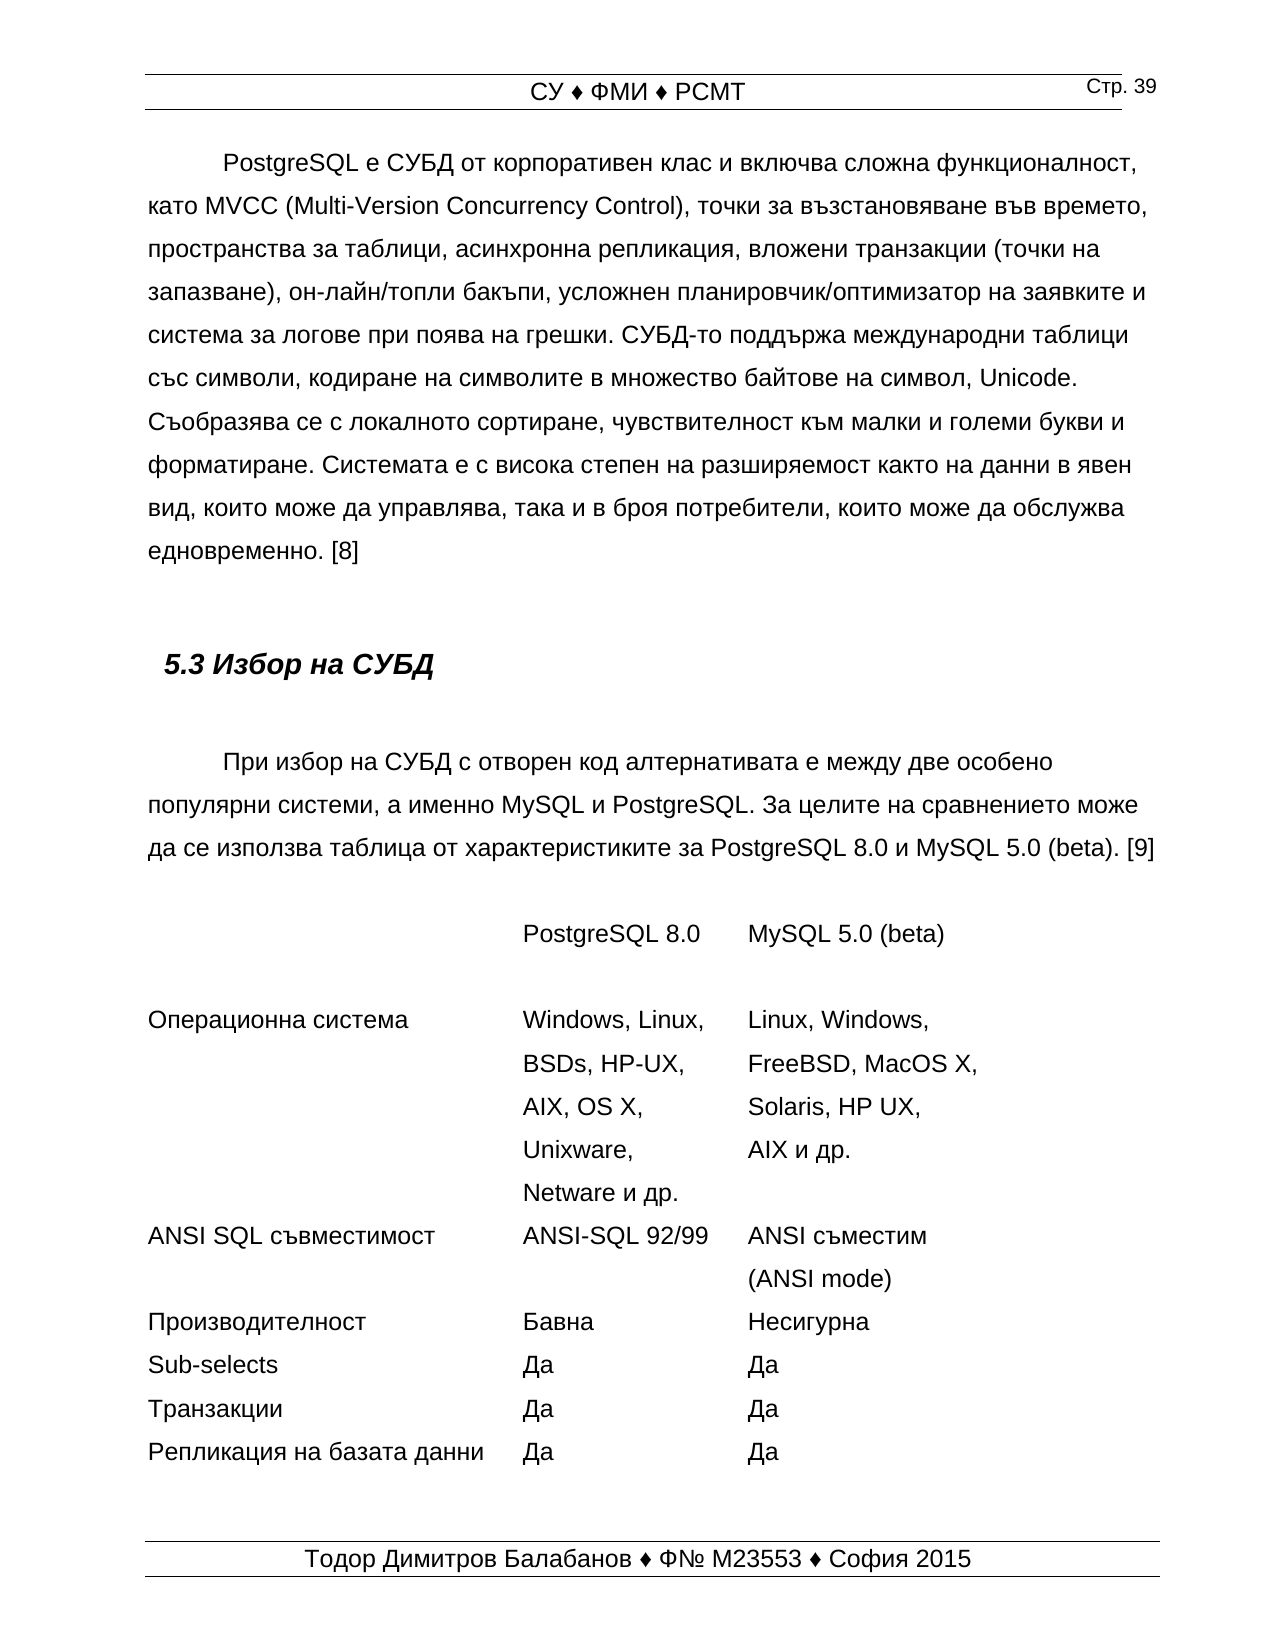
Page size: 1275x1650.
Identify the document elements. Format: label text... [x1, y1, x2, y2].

text Репликация на базата данни Да Да [148, 1437, 1157, 1466]
text AIX, OS X, Solaris, HP UX, [148, 1092, 1157, 1121]
text Операционна система Windows, Linux, Linux, Windows, [148, 1006, 1157, 1034]
text BSDs, HP-UX, FreeBSD, MacOS X, [148, 1049, 1157, 1077]
text Производителност Бавна Несигурна [148, 1307, 1157, 1336]
text Транзакции Да Да [148, 1394, 1157, 1422]
text Unixware, AIX и др. [148, 1135, 1157, 1164]
text PostgreSQL 8.0 MySQL 5.0 (beta) [148, 919, 1157, 948]
text Sub-selects Да Да [148, 1351, 1157, 1379]
text При избор на СУБД с отворен код алтернативата е между две особено популярни системи, а именно MySQL и PostgreSQL. За целите на сравнението може да се използва таблица от характеристиките за PostgreSQL 8.0 и MySQL 5.0 (beta). [9] [148, 747, 1157, 862]
subtitle 5.3 Избор на СУБД [148, 647, 1157, 681]
text Netware и др. [148, 1178, 1157, 1207]
text ANSI SQL съвместимост ANSI-SQL 92/99 ANSI съместим [148, 1221, 1157, 1250]
text PostgreSQL е СУБД от корпоративен клас и включва сложна функционалност, като MVCC (Multi-Version Concurrency Control), точки за възстановяване във времето, пространства за таблици, асинхронна репликация, вложени транзакции (точки на запазване), он-лайн/топли бакъпи, усложнен планировчик/оптимизатор на заявките и система за логове при поява на грешки. СУБД-то поддържа международни таблици със символи, кодиране на символите в множество байтове на символ, Unicode. Съобразява се с локалното сортиране, чувствителност към малки и големи букви и форматиране. Системата е с висока степен на разширяемост както на данни в явен вид, които може да управлява, така и в броя потребители, които може да обслужва едновременно. [8] [148, 148, 1157, 564]
text (ANSI mode) [148, 1264, 1157, 1293]
